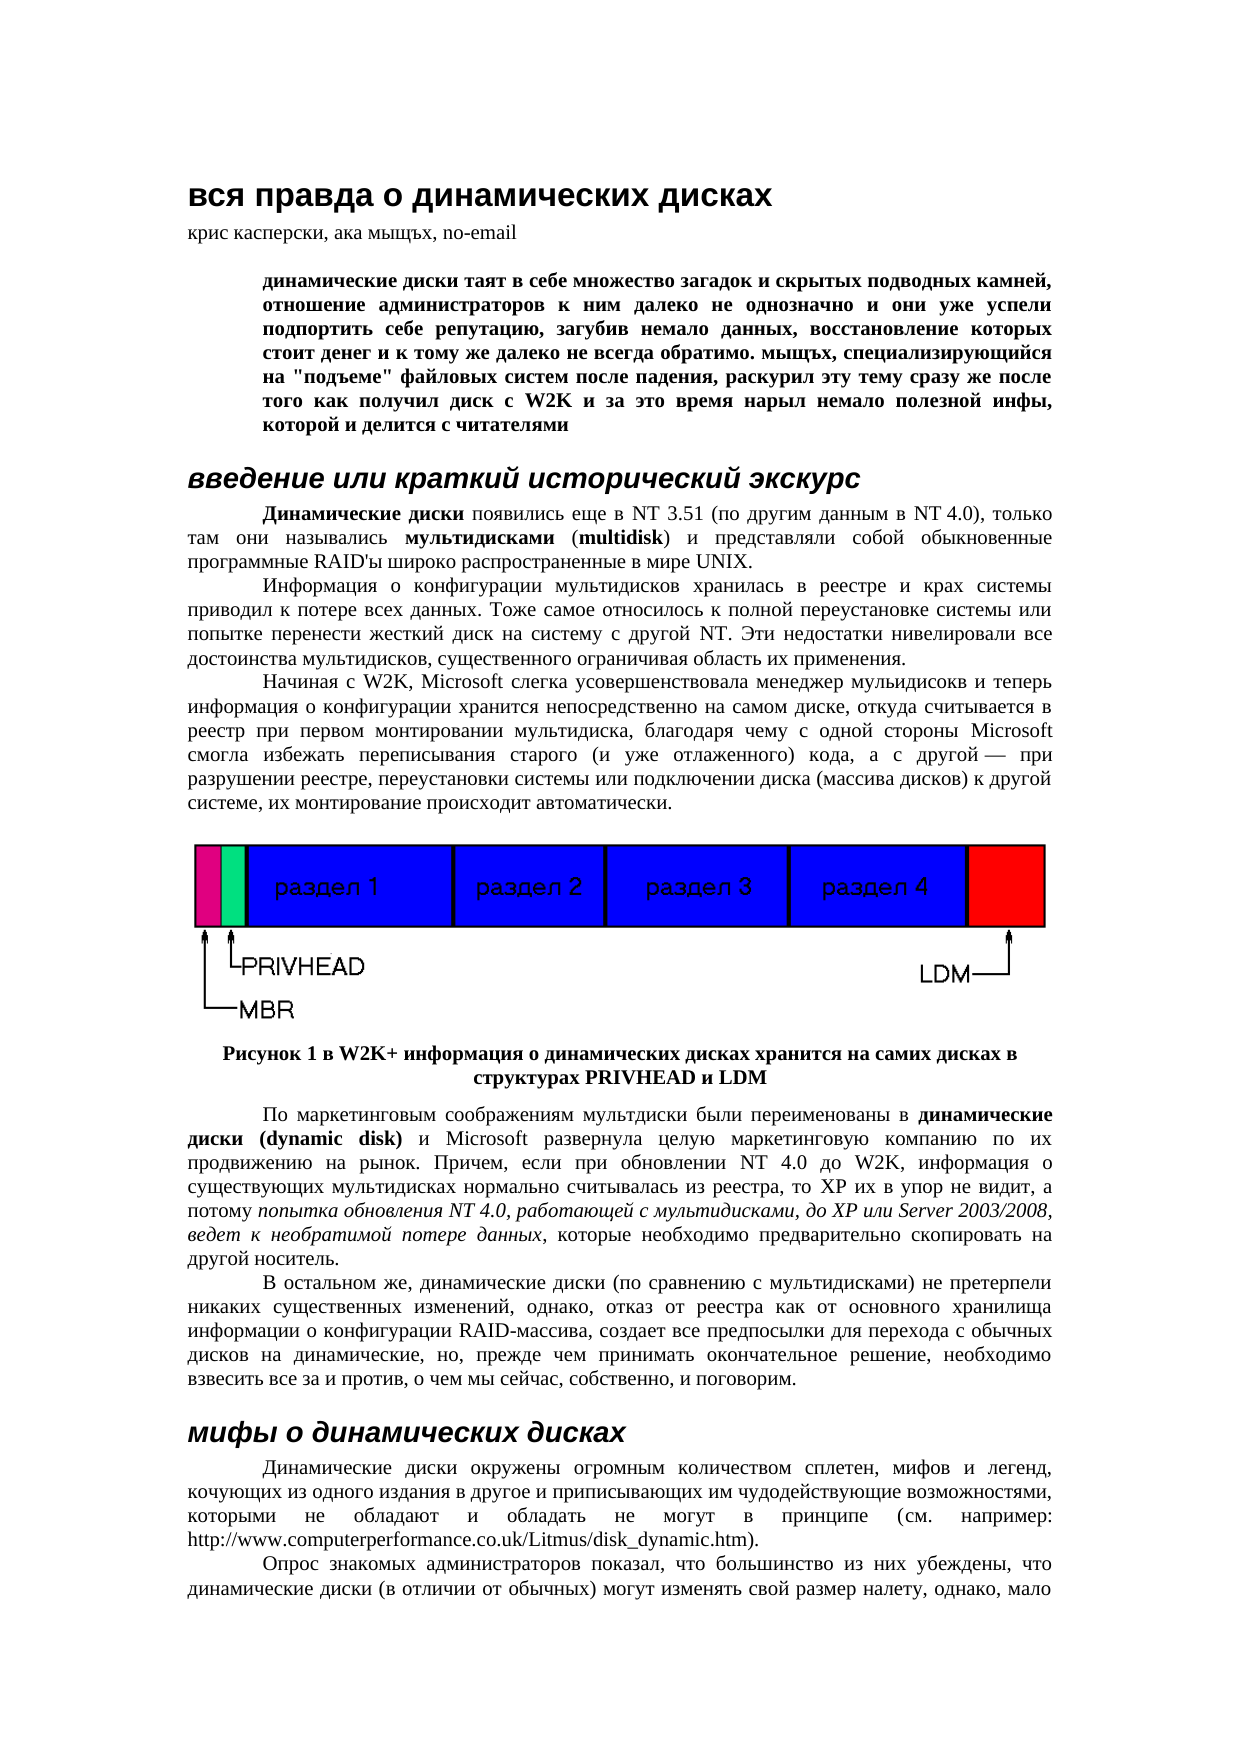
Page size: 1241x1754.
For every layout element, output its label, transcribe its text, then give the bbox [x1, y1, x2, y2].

text Опрос знакомых администраторов показал, что большинство из них убеждены, что динамические диски (в отличии от обычных) могут изменять свой размер налету, однако, мало [187, 1551, 1053, 1599]
subtitle вся правда о динамических дисках [187, 175, 1053, 213]
subtitle мифы о динамических дисках [187, 1415, 1053, 1449]
text крис касперски, ака мыщъх, no-email [187, 220, 1053, 244]
text По маркетинговым соображениям мультдиски были переименованы в динамические диски (dynamic disk) и Microsoft развернула целую маркетинговую компанию по их продвижению на рынок. Причем, если при обновлении NT 4.0 до W2K, информация о существующих мультидисках нормально считывалась из реестра, то XP их в упор не видит, а потому попытка обновления NT 4.0, работающей с мультидисками, до XP или Server 2003/2008, ведет к необратимой потере данных, которые необходимо предварительно скопировать на другой носитель. [187, 1102, 1053, 1270]
subtitle введение или краткий исторический экскурс [187, 461, 1053, 495]
text Рисунок 1 в W2K+ информация о динамических дисках хранится на самих дисках в структурах PRIVHEAD и LDM [187, 1041, 1053, 1089]
text Начиная с W2K, Microsoft слегка усовершенствовала менеджер мульидисокв и теперь информация о конфигурации хранится непосредственно на самом диске, откуда считывается в реестр при первом монтировании мультидиска, благодаря чему с одной стороны Microsoft смогла избежать переписывания старого (и уже отлаженного) кода, а с другой — при разрушении реестре, переустановки системы или подключении диска (массива дисков) к другой системе, их монтирование происходит автоматически. [187, 669, 1053, 814]
text Динамические диски появились еще в NT 3.51 (по другим данным в NT 4.0), только там они назывались мультидисками (multidisk) и представляли собой обыкновенные программные RAID'ы широко распространенные в мире UNIX. [187, 501, 1053, 573]
text динамические диски таят в себе множество загадок и скрытых подводных камней, отношение администраторов к ним далеко не однозначно и они уже успели подпортить себе репутацию, загубив немало данных, восстановление которых стоит денег и к тому же далеко не всегда обратимо. мыщъх, специализирующийся на "подъеме" файловых систем после падения, раскурил эту тему сразу же после того как получил диск с W2K и за это время нарыл немало полезной инфы, которой и делится с читателями [262, 268, 1053, 436]
picture [187, 838, 1053, 1029]
text В остальном же, динамические диски (по сравнению с мультидисками) не претерпели никаких существенных изменений, однако, отказ от реестра как от основного хранилища информации о конфигурации RAID-массива, создает все предпосылки для перехода с обычных дисков на динамические, но, прежде чем принимать окончательное решение, необходимо взвесить все за и против, о чем мы сейчас, собственно, и поговорим. [187, 1270, 1053, 1390]
text Динамические диски окружены огромным количеством сплетен, мифов и легенд, кочующих из одного издания в другое и приписывающих им чудодействующие возможностями, которыми не обладают и обладать не могут в принципе (cм. например: http://www.computerperformance.co.uk/Litmus/disk_dynamic.htm). [187, 1455, 1053, 1551]
text Информация о конфигурации мультидисков хранилась в реестре и крах системы приводил к потере всех данных. Тоже самое относилось к полной переустановке системы или попытке перенести жесткий диск на систему с другой NT. Эти недостатки нивелировали все достоинства мультидисков, существенного ограничивая область их применения. [187, 573, 1053, 669]
